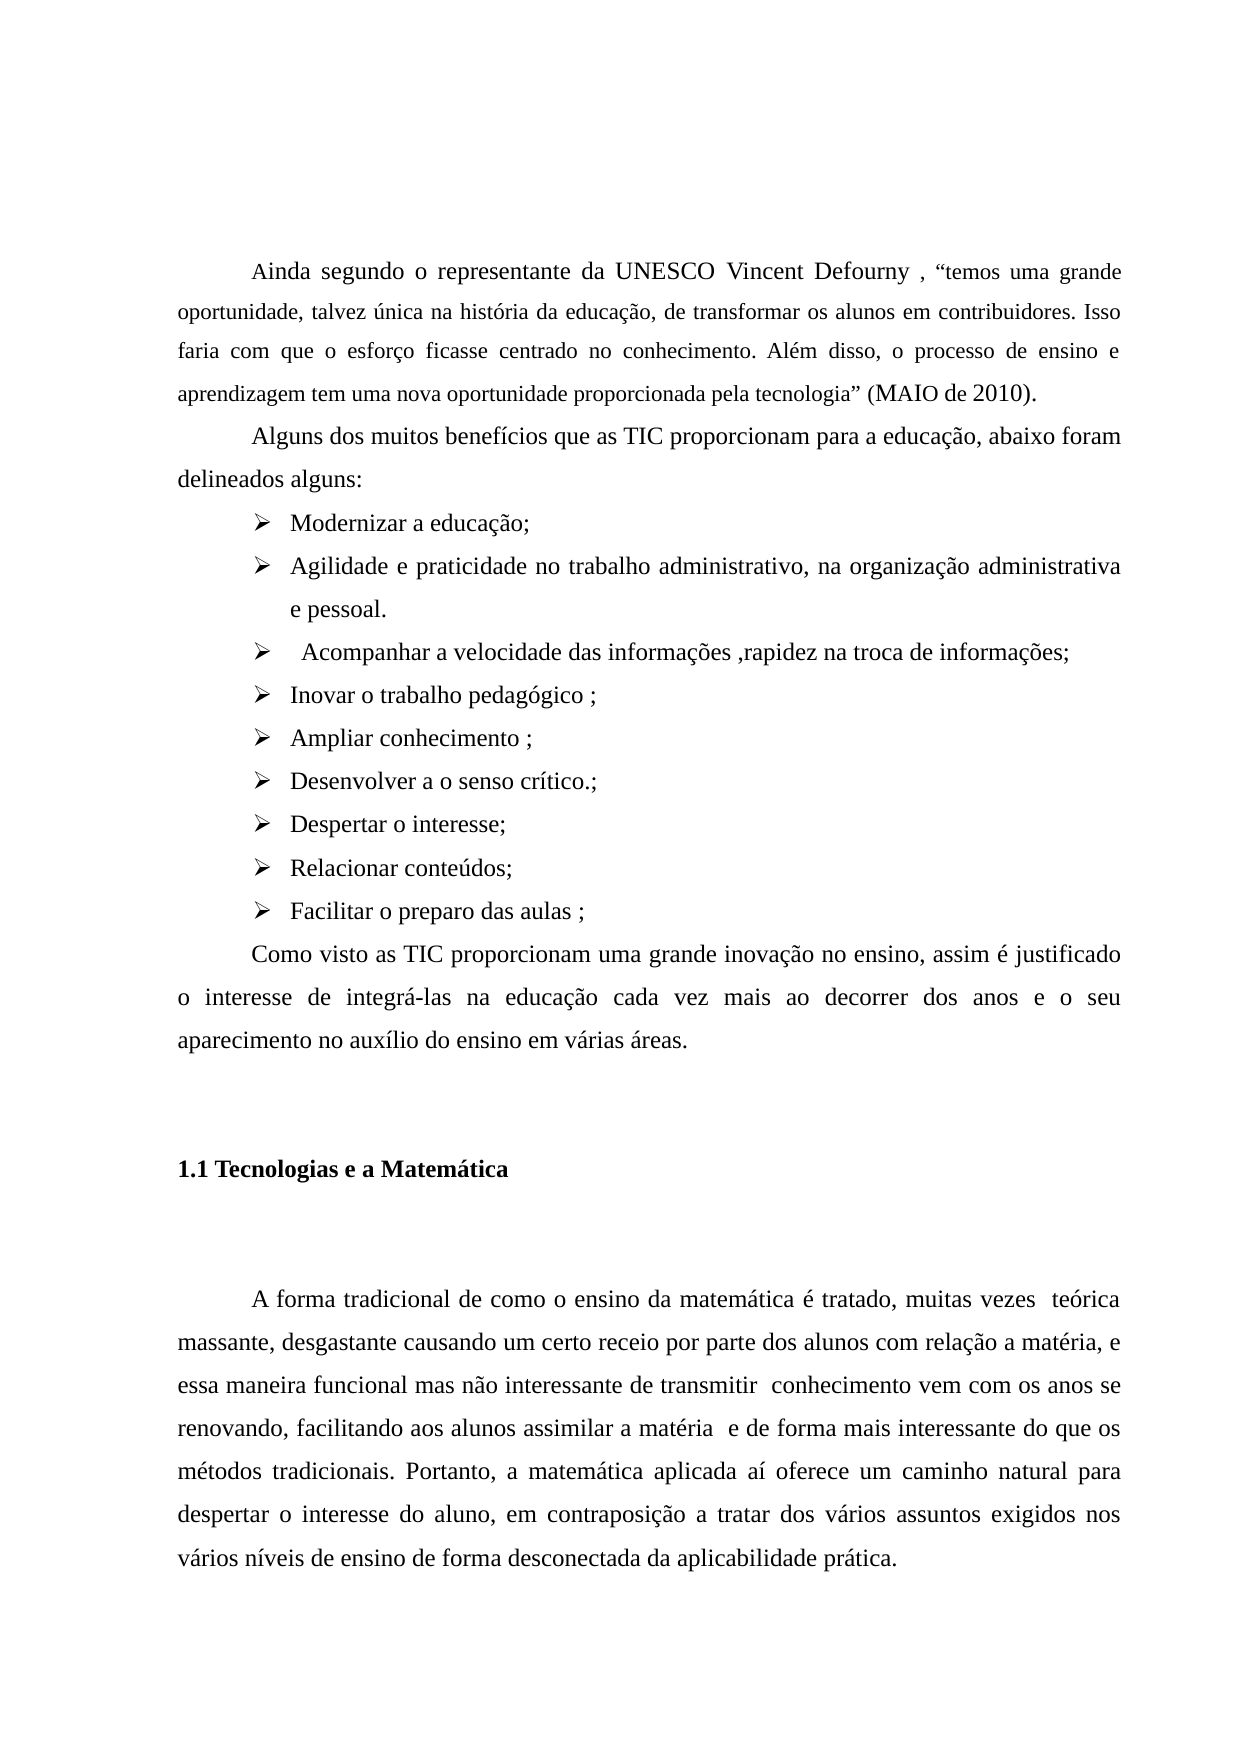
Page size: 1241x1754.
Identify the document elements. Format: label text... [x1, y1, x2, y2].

text Ainda segundo o representante da UNESCO Vincent Defourny , “temos uma grande oportunidade, talvez única na história da educação, de transformar os alunos em contribuidores. Isso faria com que o esforço ficasse centrado no conhecimento. Além disso, o processo de ensino e aprendizagem tem uma nova oportunidade proporcionada pela tecnologia” (MAIO de 2010). [177, 256, 1122, 407]
list Facilitar o preparo das aulas ; [252, 896, 1122, 924]
text A forma tradicional de como o ensino da matemática é tratado, muitas vezes teórica massante, desgastante causando um certo receio por parte dos alunos com relação a matéria, e essa maneira funcional mas não interessante de transmitir conhecimento vem com os anos se renovando, facilitando aos alunos assimilar a matéria e de forma mais interessante do que os métodos tradicionais. Portanto, a matemática aplicada aí oferece um caminho natural para despertar o interesse do aluno, em contraposição a tratar dos vários assuntos exigidos nos vários níveis de ensino de forma desconectada da aplicabilidade prática. [177, 1284, 1122, 1571]
list Inovar o trabalho pedagógico ; [252, 680, 1122, 709]
list Relacionar conteúdos; [252, 853, 1122, 881]
list Ampliar conhecimento ; [252, 723, 1122, 752]
text Como visto as TIC proporcionam uma grande inovação no ensino, assim é justificado o interesse de integrá-las na educação cada vez mais ao decorrer dos anos e o seu aparecimento no auxílio do ensino em várias áreas. [177, 939, 1122, 1054]
text 1.1 Tecnologias e a Matemática [177, 1154, 1122, 1183]
list Modernizar a educação; [252, 508, 1122, 536]
list Agilidade e praticidade no trabalho administrativo, na organização administrativa e pessoal. [252, 551, 1122, 623]
list Despertar o interesse; [252, 809, 1122, 838]
text Alguns dos muitos benefícios que as TIC proporcionam para a educação, abaixo foram delineados alguns: [177, 421, 1122, 493]
list Desenvolver a o senso crítico.; [252, 766, 1122, 795]
list Acompanhar a velocidade das informações ,rapidez na troca de informações; [252, 637, 1122, 666]
